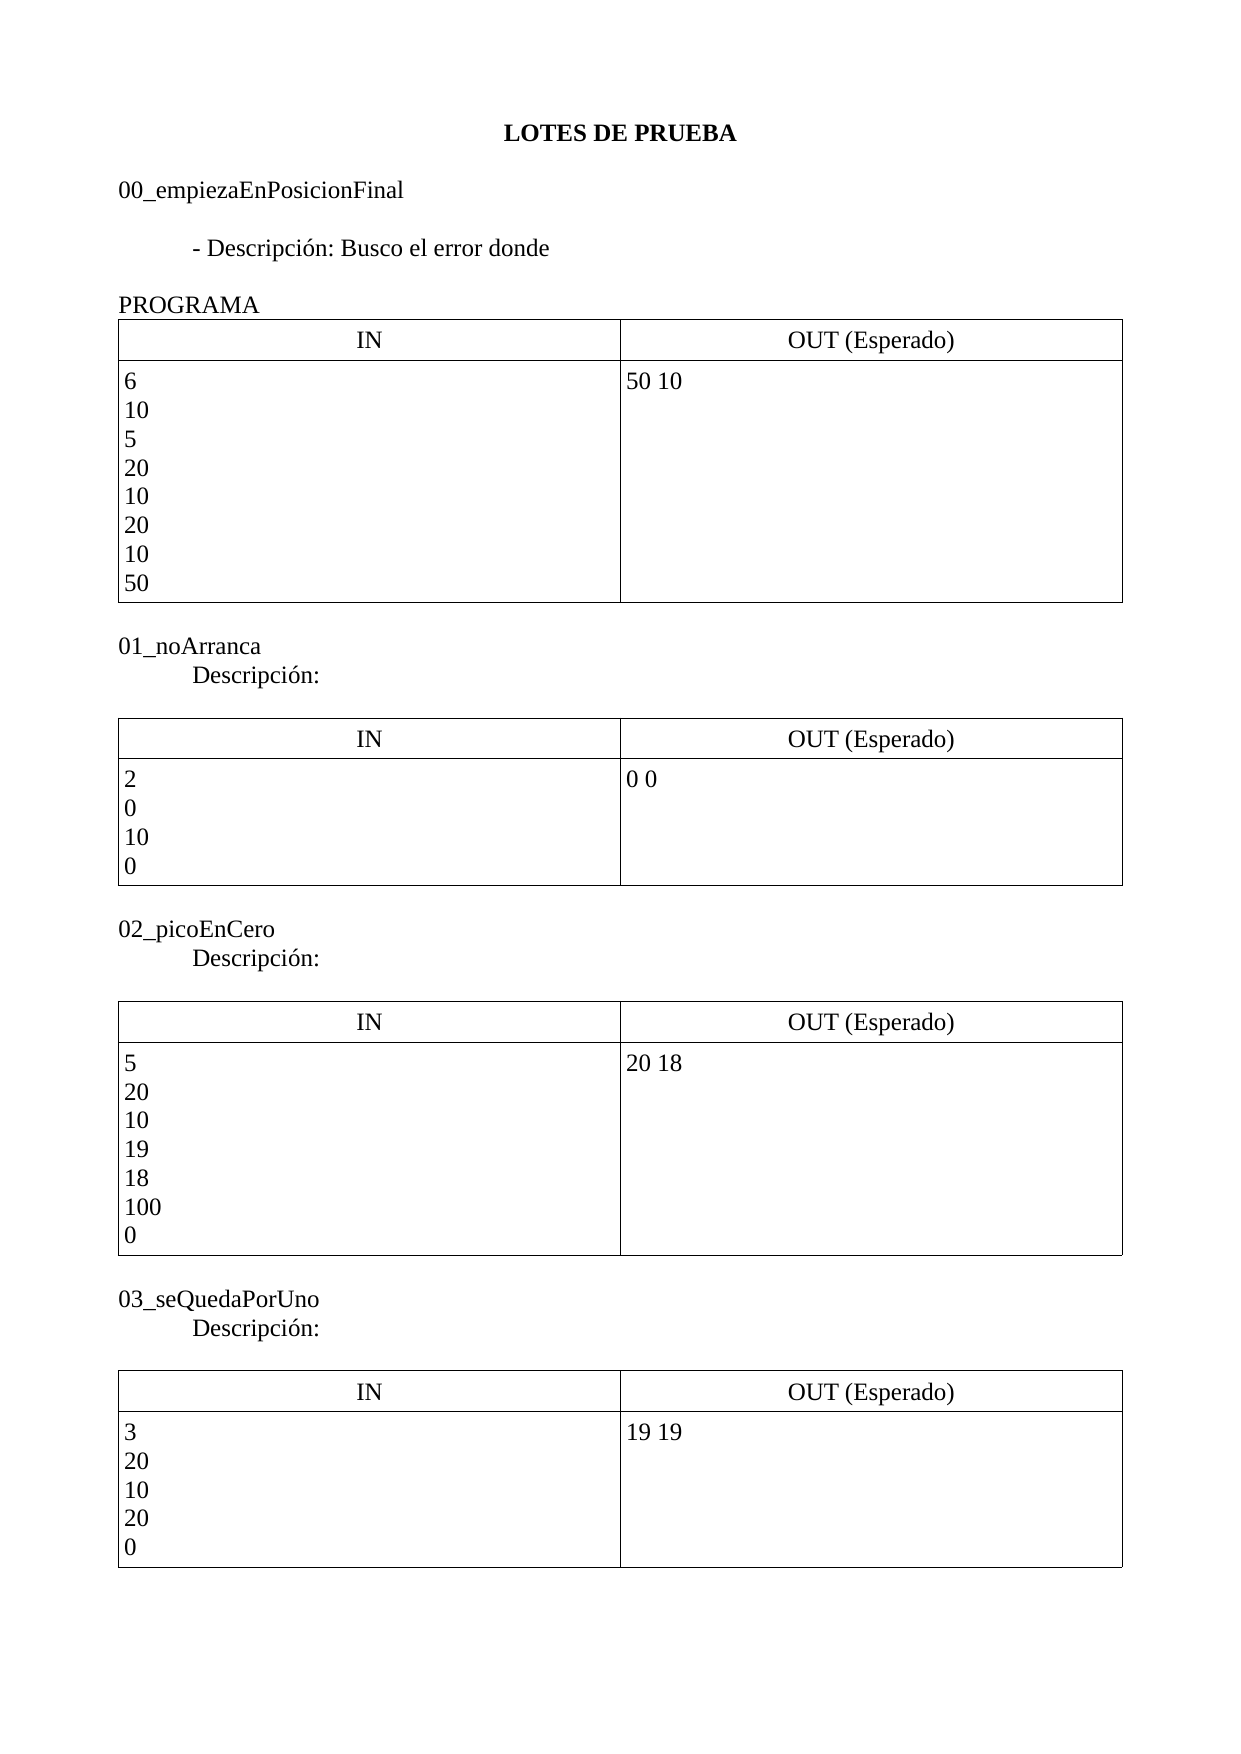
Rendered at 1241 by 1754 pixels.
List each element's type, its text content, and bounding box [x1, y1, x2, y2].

table_cell 6 10 5 20 10 20 10 50 [119, 361, 620, 602]
table_header OUT (Esperado) [621, 719, 1122, 758]
text 01_noArranca [118, 631, 1122, 660]
table_cell 20 18 [621, 1043, 1122, 1255]
table_cell 5 20 10 19 18 100 0 [119, 1043, 620, 1255]
text - Descripción: Busco el error donde [118, 233, 1122, 262]
text Descripción: [118, 660, 1122, 689]
text 00_empiezaEnPosicionFinal [118, 176, 1122, 204]
table_header IN [119, 320, 620, 360]
table_header OUT (Esperado) [621, 320, 1122, 360]
table_cell 0 0 [621, 759, 1122, 885]
text Descripción: [118, 943, 1122, 972]
text 03_seQuedaPorUno [118, 1284, 1122, 1313]
text Descripción: [118, 1313, 1122, 1342]
table_cell 2 0 10 0 [119, 759, 620, 885]
table_header IN [119, 1371, 620, 1411]
table_cell 3 20 10 20 0 [119, 1412, 620, 1567]
table_header IN [119, 719, 620, 758]
table_header OUT (Esperado) [621, 1002, 1122, 1042]
table_cell 19 19 [621, 1412, 1122, 1567]
table_header OUT (Esperado) [621, 1371, 1122, 1411]
table_cell 50 10 [621, 361, 1122, 602]
text LOTES DE PRUEBA [118, 118, 1122, 147]
text 02_picoEnCero [118, 914, 1122, 943]
text PROGRAMA [118, 291, 1122, 319]
table_header IN [119, 1002, 620, 1042]
